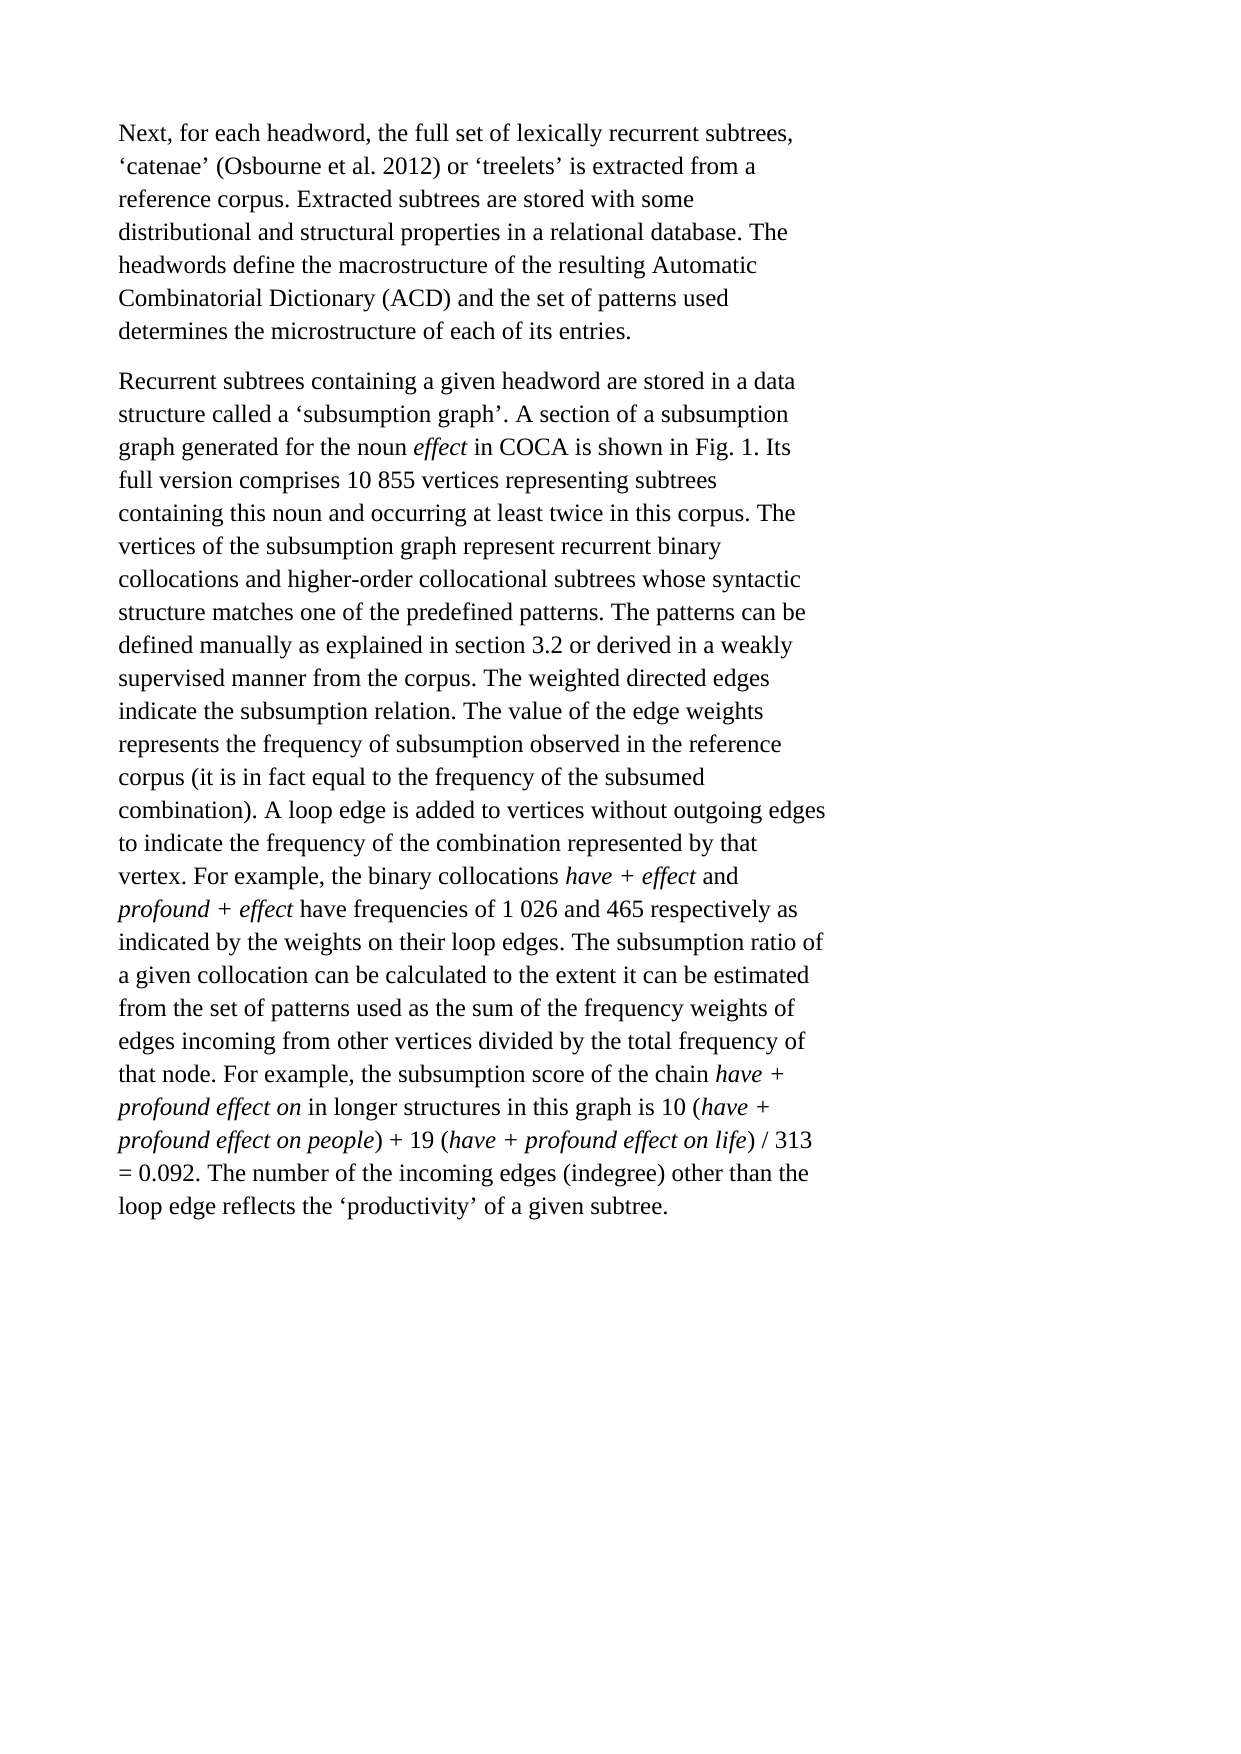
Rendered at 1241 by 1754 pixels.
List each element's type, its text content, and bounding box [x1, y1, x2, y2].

text Next, for each headword, the full set of lexically recurrent subtrees, ‘catenae’ (Osbourne et al. 2012) or ‘treelets’ is extracted from a reference corpus. Extracted subtrees are stored with some distributional and structural properties in a relational database. The headwords define the macrostructure of the resulting Automatic Combinatorial Dictionary (ACD) and the set of patterns used determines the microstructure of each of its entries. [118, 118, 827, 345]
text Recurrent subtrees containing a given headword are stored in a data structure called a ‘subsumption graph’. A section of a subsumption graph generated for the noun effect in COCA is shown in Fig. 1. Its full version comprises 10 855 vertices representing subtrees containing this noun and occurring at least twice in this corpus. The vertices of the subsumption graph represent recurrent binary collocations and higher-order collocational subtrees whose syntactic structure matches one of the predefined patterns. The patterns can be defined manually as explained in section 3.2 or derived in a weakly supervised manner from the corpus. The weighted directed edges indicate the subsumption relation. The value of the edge weights represents the frequency of subsumption observed in the reference corpus (it is in fact equal to the frequency of the subsumed combination). A loop edge is added to vertices without outgoing edges to indicate the frequency of the combination represented by that vertex. For example, the binary collocations have + effect and profound + effect have frequencies of 1 026 and 465 respectively as indicated by the weights on their loop edges. The subsumption ratio of a given collocation can be calculated to the extent it can be estimated from the set of patterns used as the sum of the frequency weights of edges incoming from other vertices divided by the total frequency of that node. For example, the subsumption score of the chain have + profound effect on in longer structures in this graph is 10 (have + profound effect on people) + 19 (have + profound effect on life) / 313 = 0.092. The number of the incoming edges (indegree) other than the loop edge reflects the ‘productivity’ of a given subtree. [118, 366, 827, 1220]
